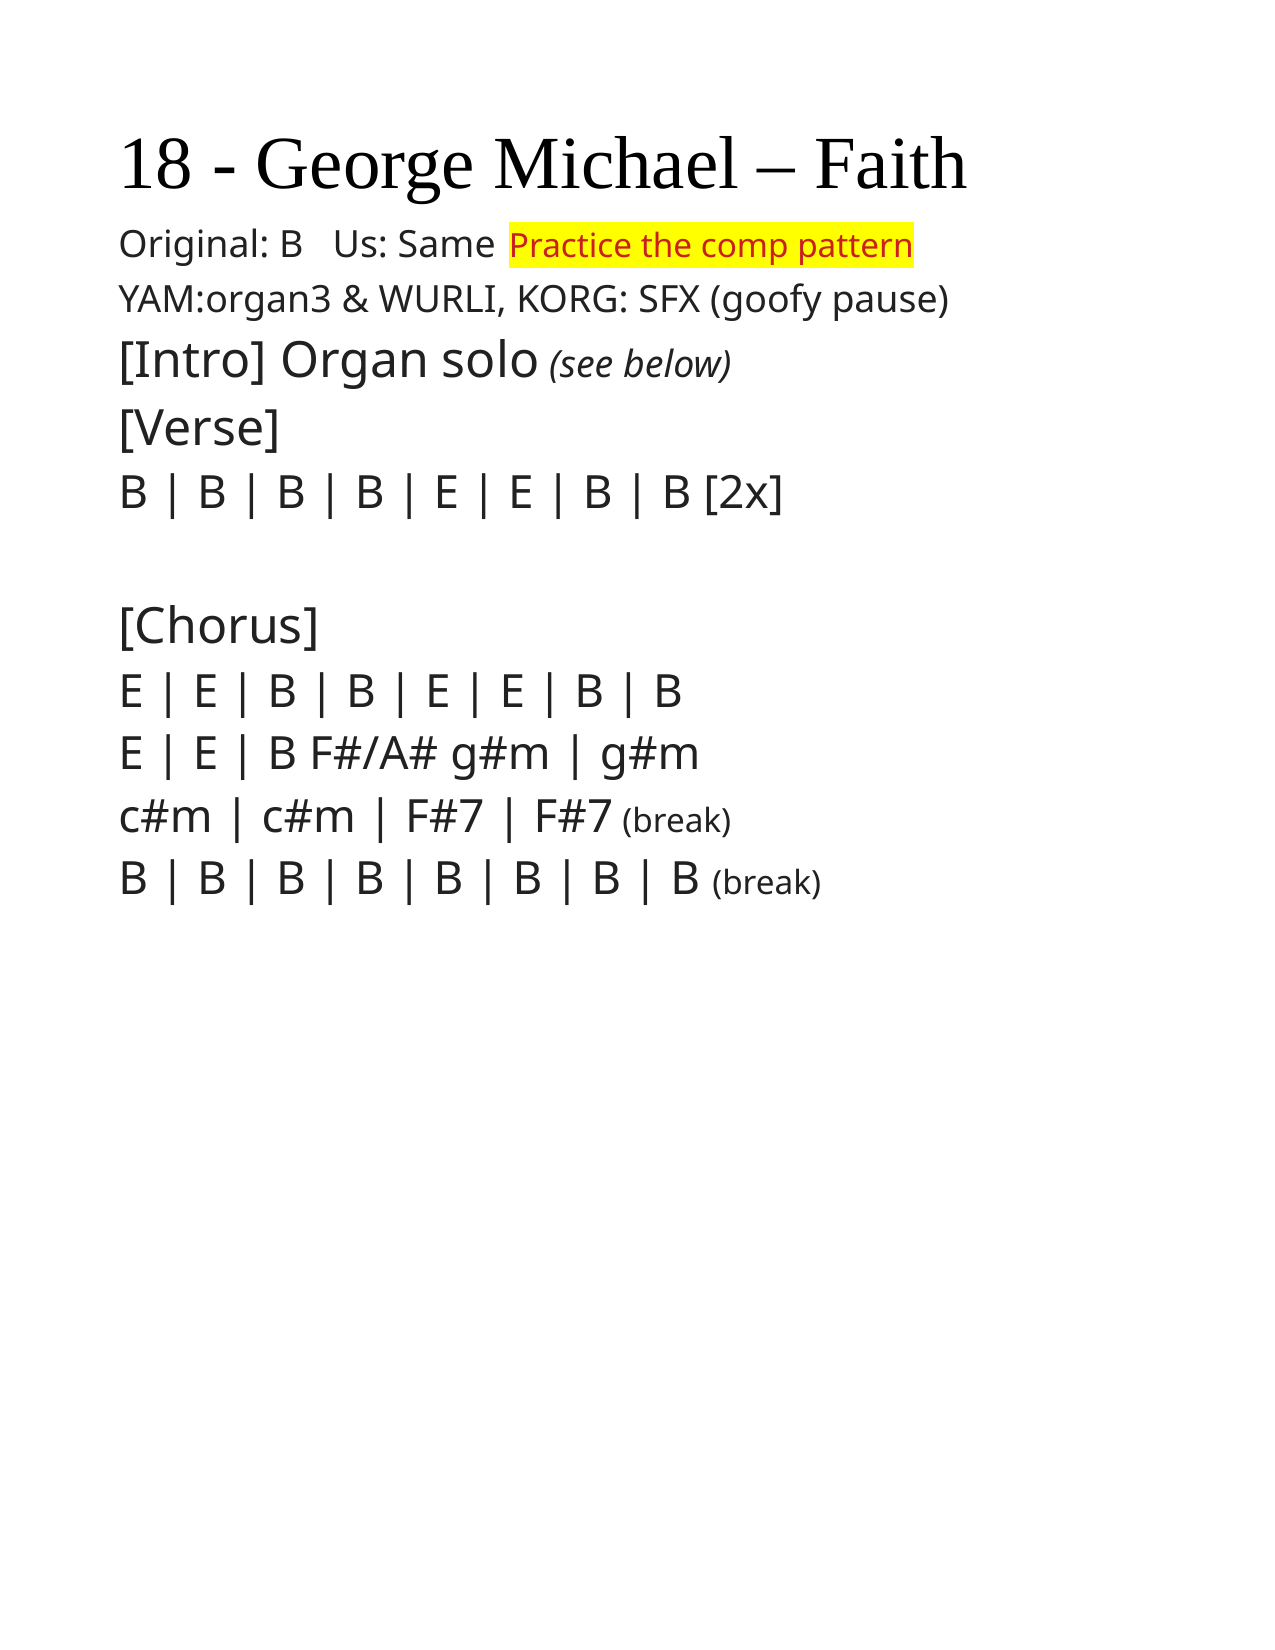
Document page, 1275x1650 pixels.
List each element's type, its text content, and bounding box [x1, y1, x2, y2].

text [Chorus] [118, 590, 1157, 658]
text E | E | B | B | E | E | B | B [118, 658, 1157, 721]
text YAM:organ3 & WURLI, KORG: SFX (goofy pause) [118, 272, 1157, 323]
text B | B | B | B | B | B | B | B (break) [118, 846, 1157, 908]
text B | B | B | B | E | E | B | B [2x] [118, 460, 1157, 522]
text Original: B Us: Same Practice the comp pattern [118, 204, 1157, 272]
text [Verse] [118, 392, 1157, 460]
text 18 - George Michael – Faith [118, 118, 1157, 204]
text c#m | c#m | F#7 | F#7 (break) [118, 783, 1157, 846]
text E | E | B F#/A# g#m | g#m [118, 721, 1157, 783]
text [Intro] Organ solo (see below) [118, 323, 1157, 392]
